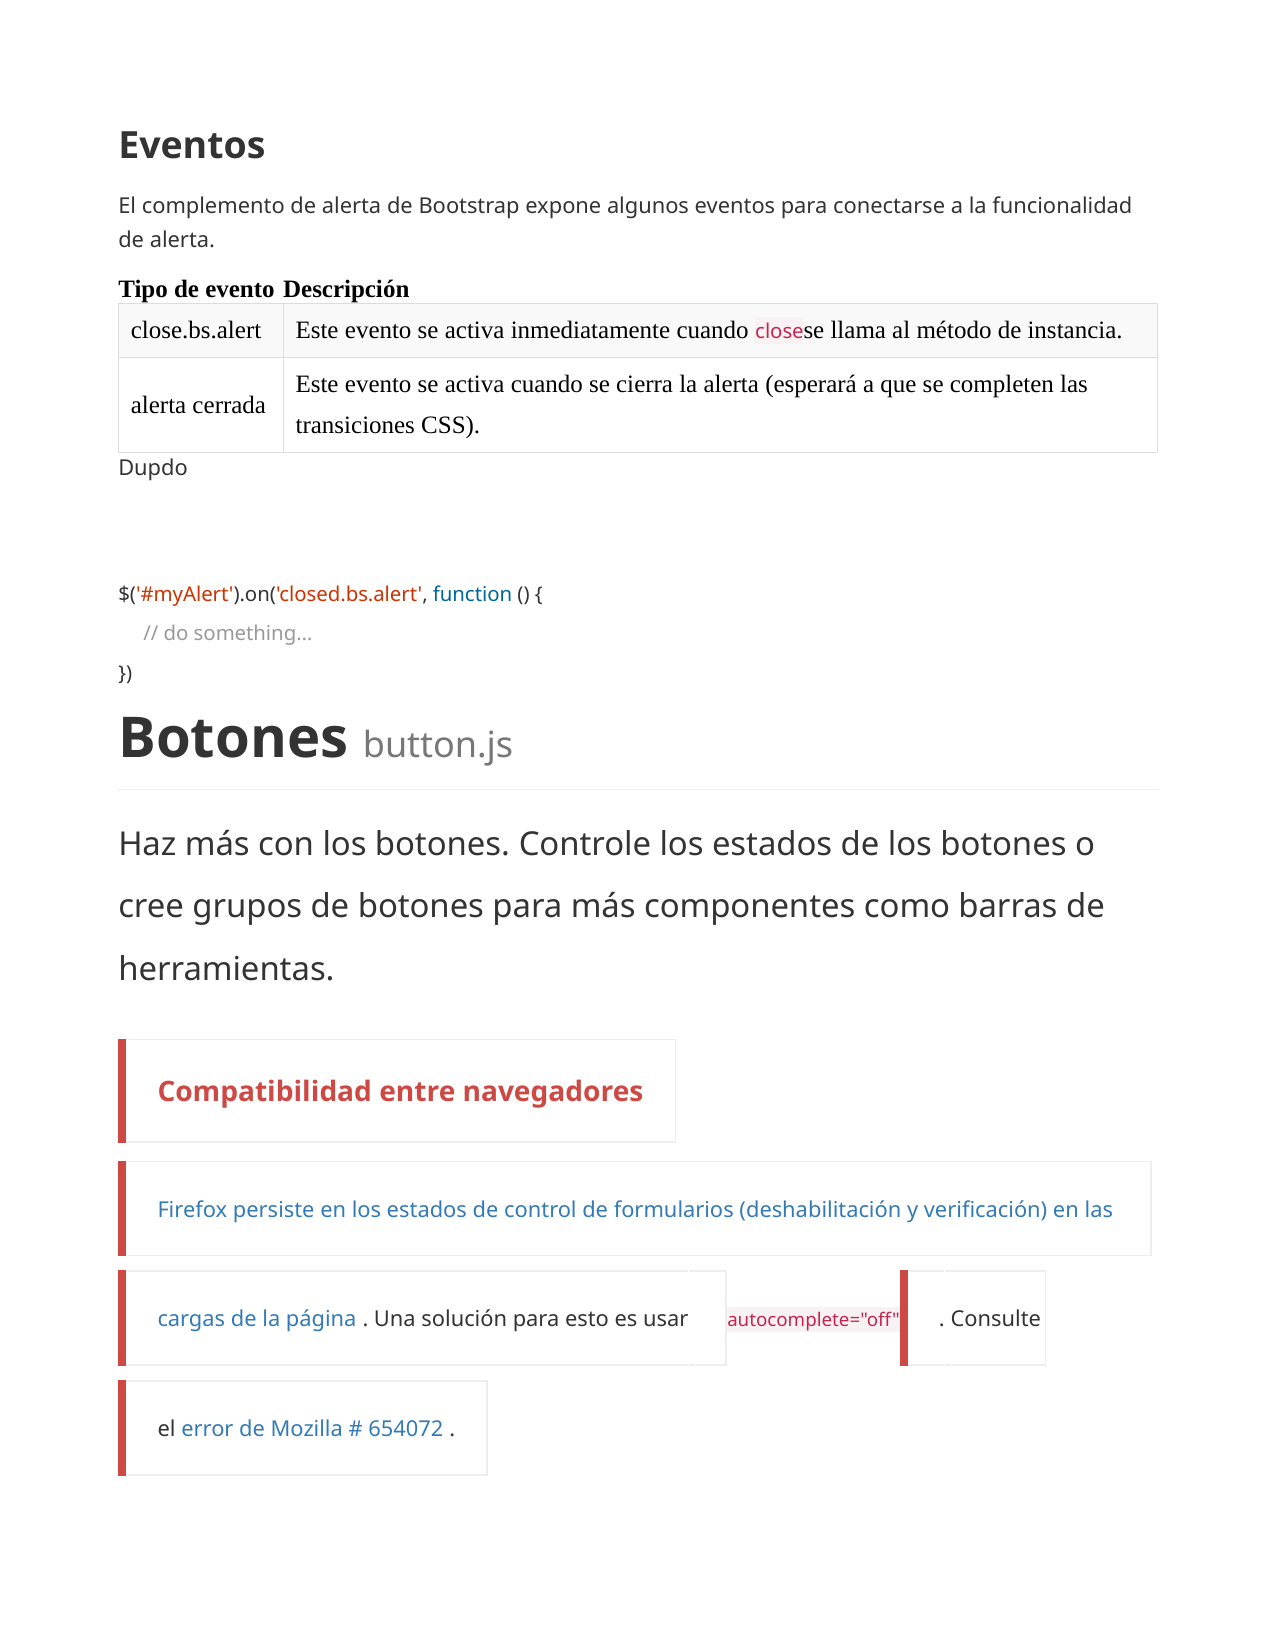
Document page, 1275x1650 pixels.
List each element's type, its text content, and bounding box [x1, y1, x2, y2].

text El complemento de alerta de Bootstrap expone algunos eventos para conectarse a la funcionalidad de alerta. [118, 190, 1157, 254]
text }) [118, 658, 1157, 686]
table_header Tipo de evento [118, 274, 283, 303]
text // do something… [118, 619, 1157, 647]
text $('#myAlert').on('closed.bs.alert', function () { [118, 579, 1157, 607]
table_cell Este evento se activa cuando se cierra la alerta (esperará a que se completen las transiciones CSS). [284, 358, 1157, 452]
table_cell close.bs.alert [119, 304, 283, 357]
table_cell Este evento se activa inmediatamente cuando closese llama al método de instancia. [284, 304, 1157, 357]
table_header Descripción [283, 274, 1157, 303]
subtitle Eventos [118, 118, 1157, 169]
subtitle [676, 1039, 1157, 1143]
text Firefox persiste en los estados de control de formularios (deshabilitación y verificación) en las cargas de la página . Una solución para esto es usar autocomplete="off". Consulte el error de Mozilla # 654072 . [118, 1161, 1157, 1476]
text Haz más con los botones. Controle los estados de los botones o cree grupos de botones para más componentes como barras de herramientas. [118, 820, 1157, 989]
table_cell alerta cerrada [119, 358, 283, 452]
subtitle Botones button.js [118, 698, 1157, 789]
text Dupdo [118, 453, 1157, 481]
subtitle Compatibilidad entre navegadores [126, 1040, 675, 1141]
